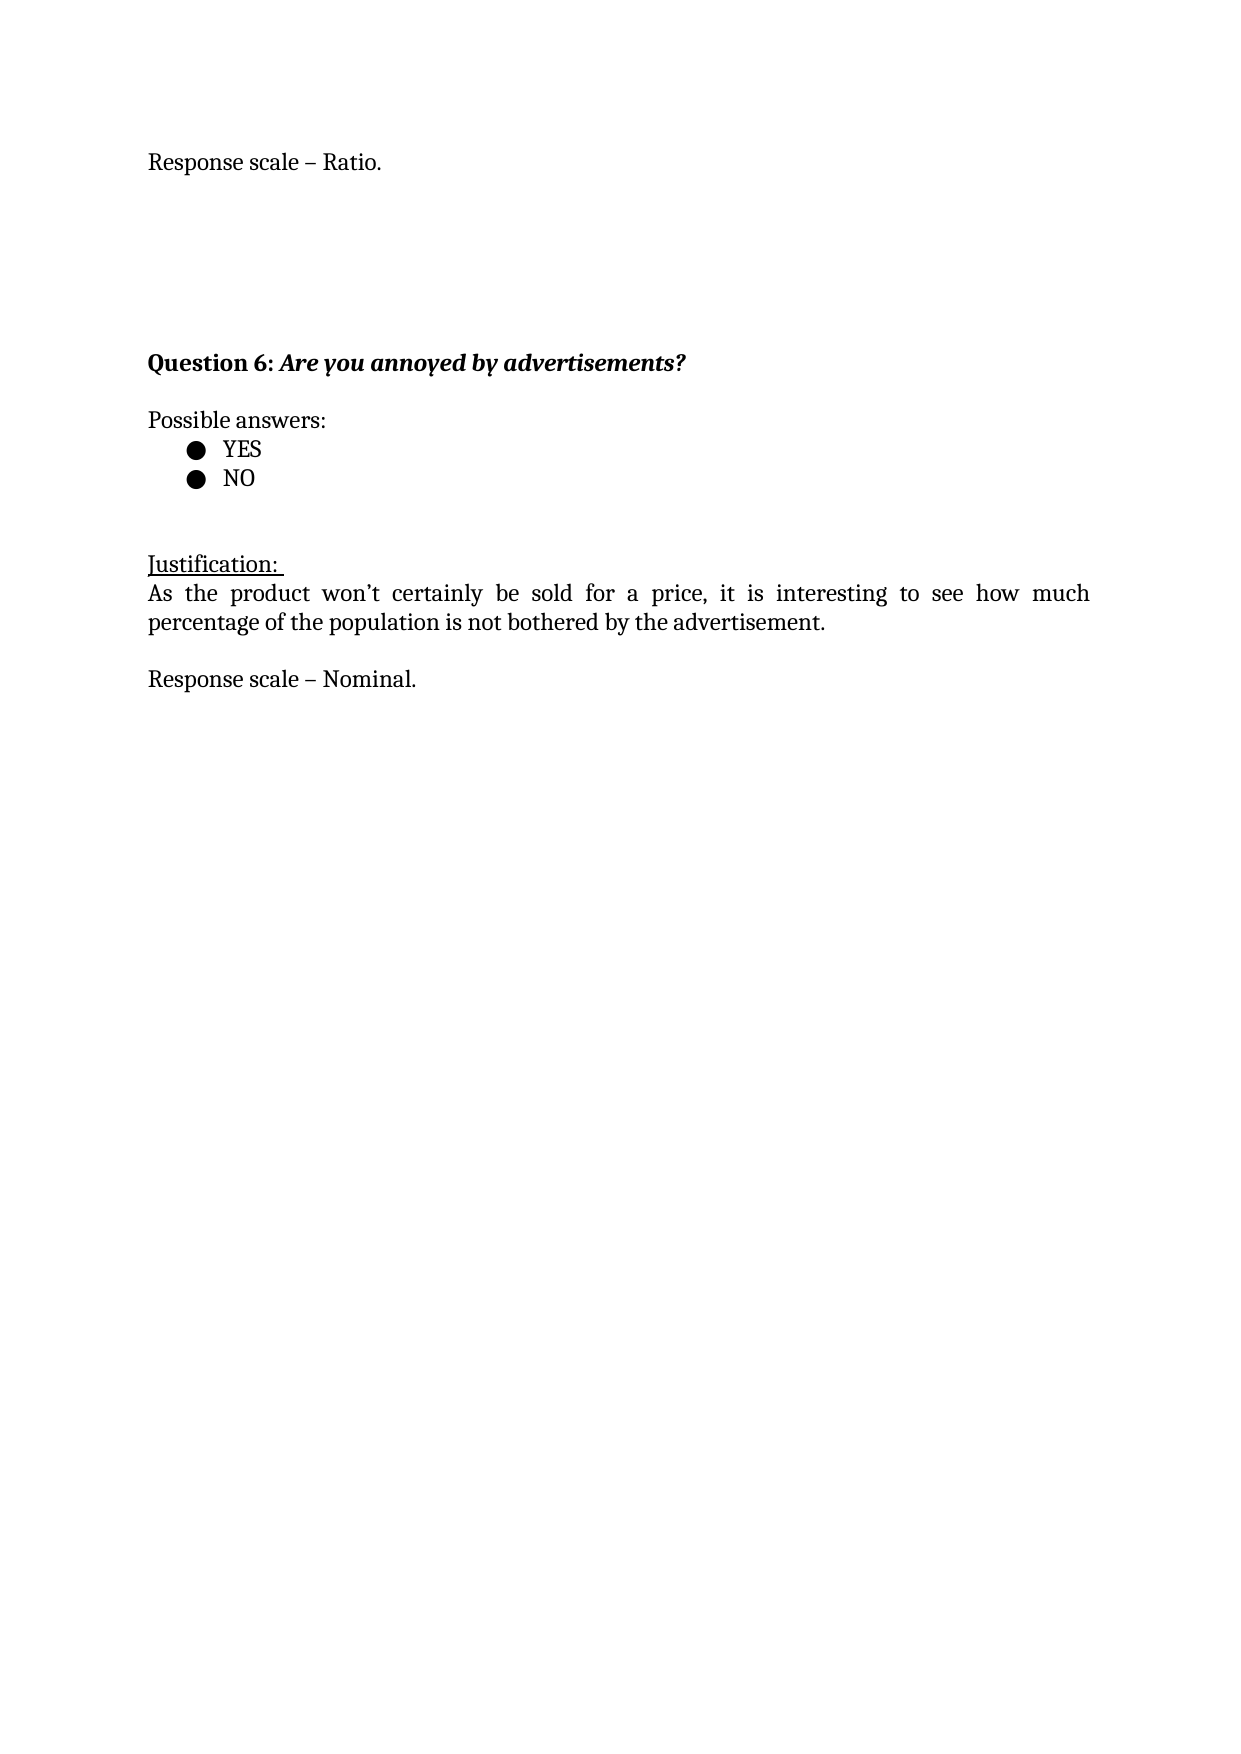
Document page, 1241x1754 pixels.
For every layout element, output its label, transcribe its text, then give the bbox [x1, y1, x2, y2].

text Possible answers: [148, 406, 1093, 435]
text Response scale – Nominal. [148, 665, 1093, 694]
text As the product won’t certainly be sold for a price, it is interesting to see how much percentage of the population is not bothered by the advertisement. [148, 579, 1093, 636]
list NO [185, 464, 1093, 493]
list YES [185, 435, 1093, 464]
text Question 6: Are you annoyed by advertisements? [148, 349, 1093, 378]
text Response scale – Ratio. [148, 148, 1093, 176]
text Justification: [148, 550, 1093, 579]
